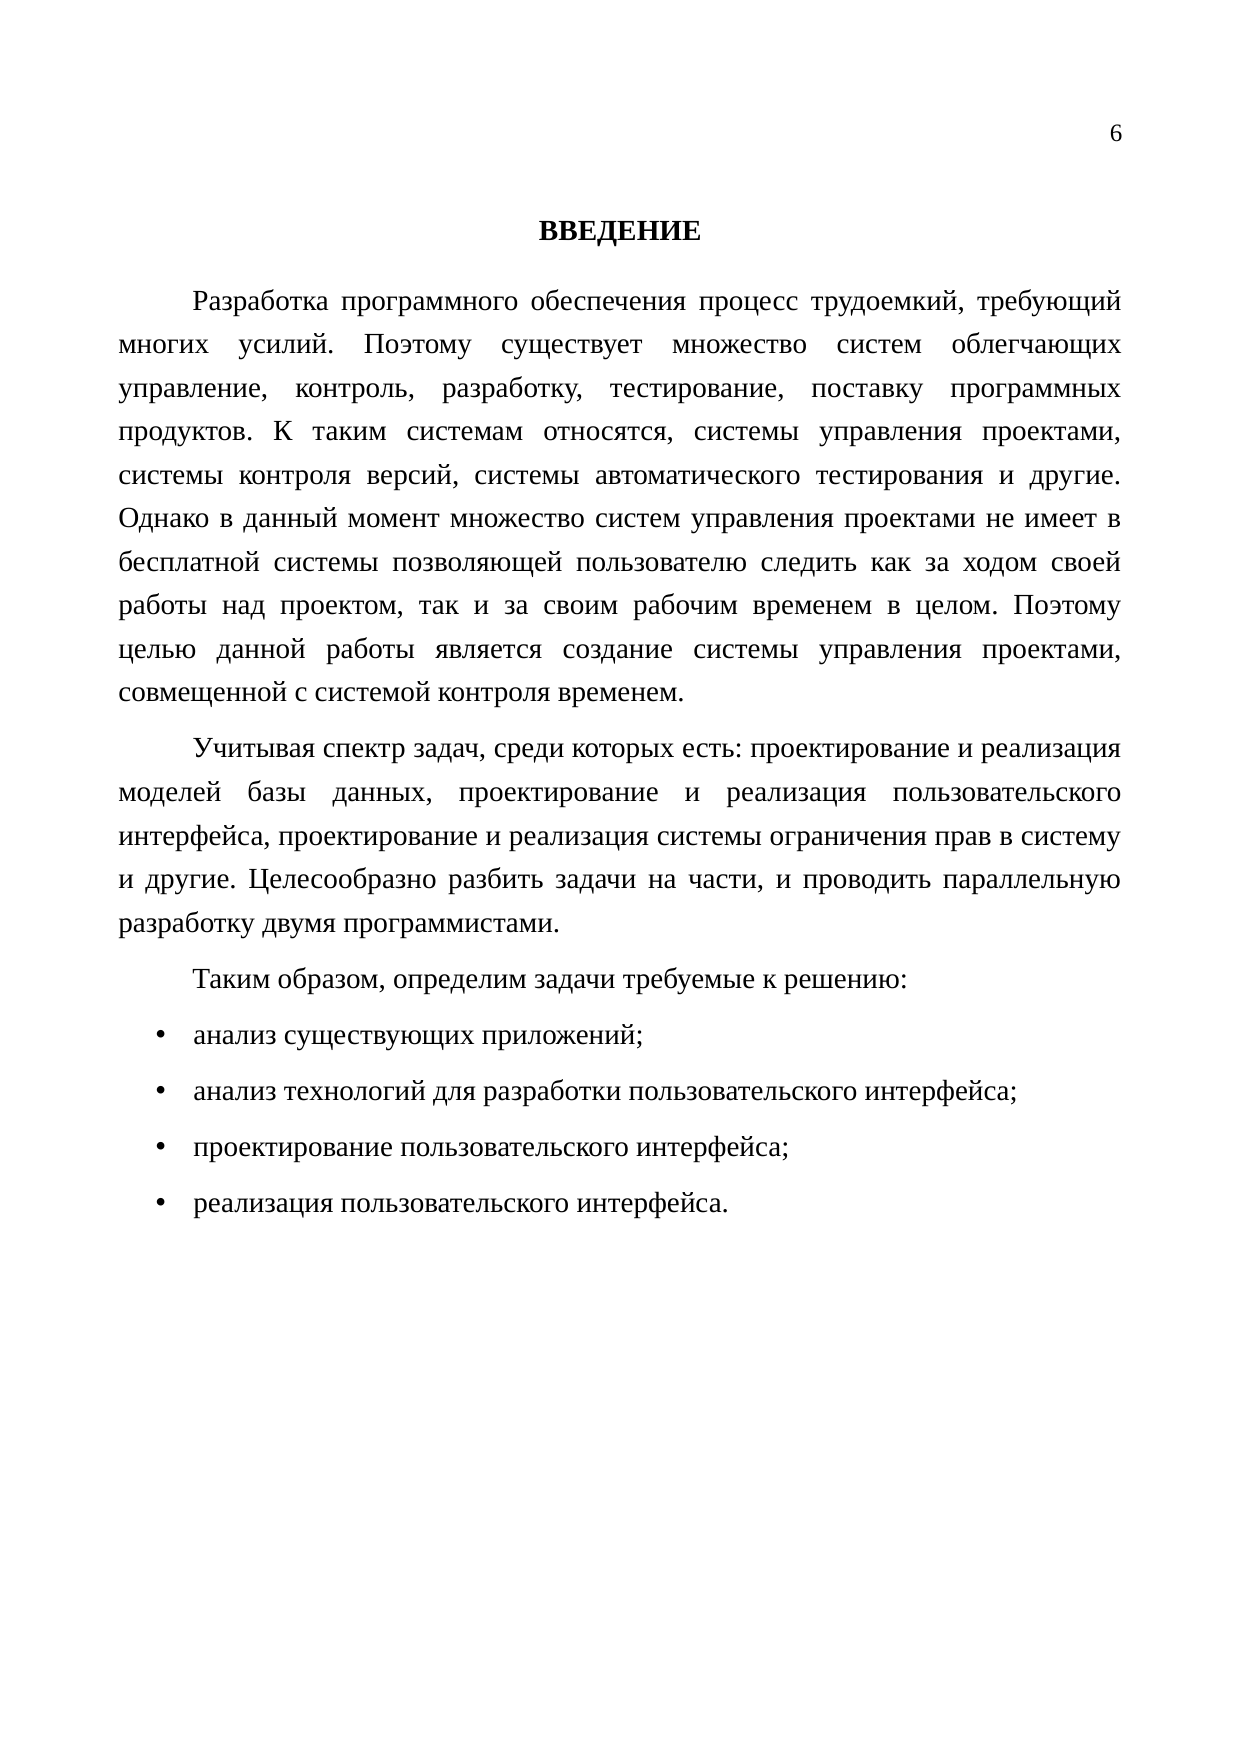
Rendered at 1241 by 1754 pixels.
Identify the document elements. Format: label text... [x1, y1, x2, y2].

list проектирование пользовательского интерфейса; [156, 1129, 1122, 1163]
subtitle ВВЕДЕНИЕ [118, 213, 1122, 247]
text Учитывая спектр задач, среди которых есть: проектирование и реализация моделей базы данных, проектирование и реализация пользовательского интерфейса, проектирование и реализация системы ограничения прав в систему и другие. Целесообразно разбить задачи на части, и проводить параллельную разработку двумя программистами. [118, 731, 1122, 938]
list анализ существующих приложений; [156, 1017, 1122, 1050]
list реализация пользовательского интерфейса. [156, 1185, 1122, 1219]
list анализ технологий для разработки пользовательского интерфейса; [156, 1073, 1122, 1107]
text Разработка программного обеспечения процесс трудоемкий, требующий многих усилий. Поэтому существует множество систем облегчающих управление, контроль, разработку, тестирование, поставку программных продуктов. К таким системам относятся, системы управления проектами, системы контроля версий, системы автоматического тестирования и другие. Однако в данный момент множество систем управления проектами не имеет в бесплатной системы позволяющей пользователю следить как за ходом своей работы над проектом, так и за своим рабочим временем в целом. Поэтому целью данной работы является создание системы управления проектами, совмещенной с системой контроля временем. [118, 283, 1122, 708]
text Таким образом, определим задачи требуемые к решению: [118, 961, 1122, 994]
